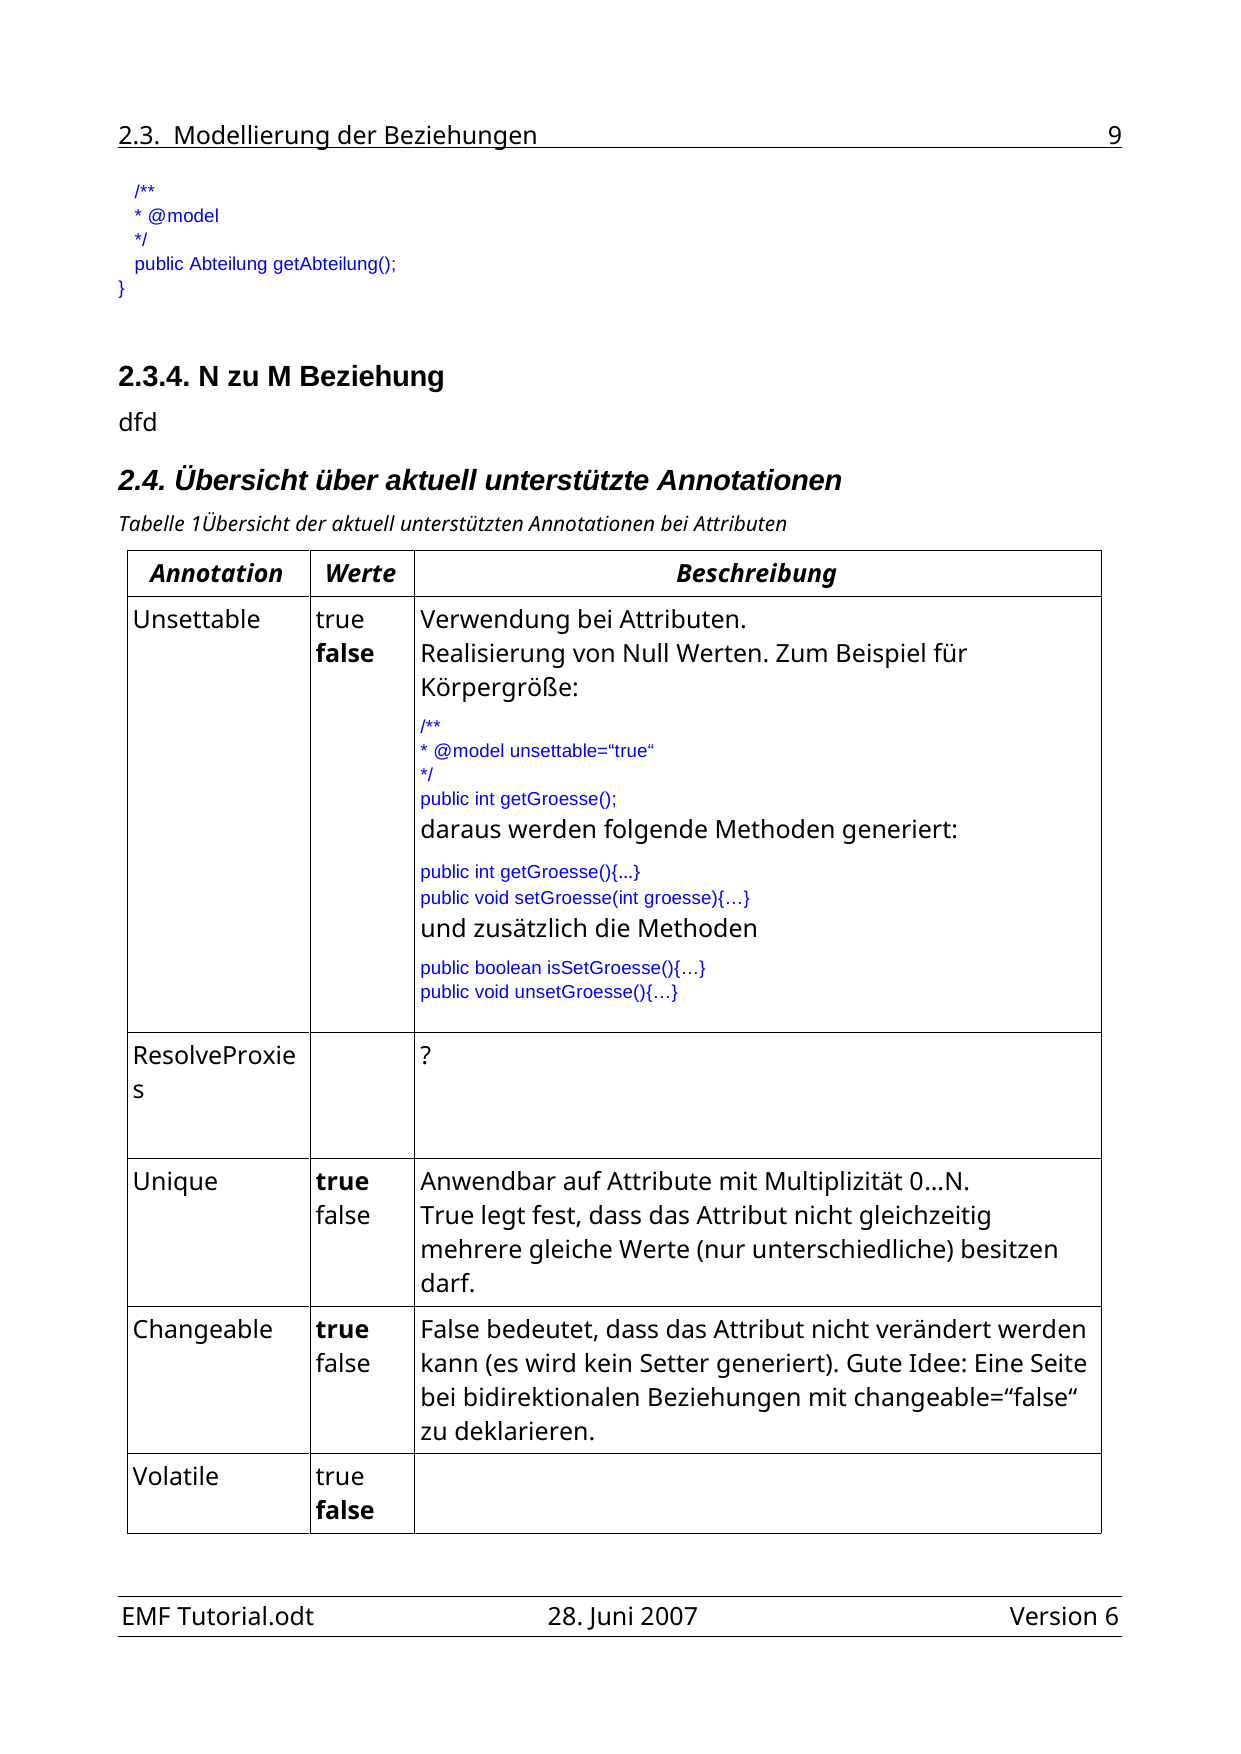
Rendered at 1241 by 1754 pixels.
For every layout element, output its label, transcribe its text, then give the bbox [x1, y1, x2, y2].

table_cell [415, 1454, 1101, 1533]
table_cell true false [311, 597, 414, 1032]
subtitle Übersicht über aktuell unterstützte Annotationen [118, 464, 1122, 497]
table_header Annotat­ion [128, 551, 309, 596]
table_cell Anwendbar auf Attribute mit Multiplizität 0…N. True legt fest, dass das Attribut nicht gleichzeitig mehrere gleiche Werte (nur unterschiedliche) besitzen darf. [415, 1159, 1101, 1306]
table_cell ? [415, 1033, 1101, 1158]
text * @model [118, 206, 1122, 227]
table_cell Unique [128, 1159, 309, 1306]
table_cell Volatile [128, 1454, 309, 1533]
table_cell [311, 1033, 414, 1158]
text */ [118, 229, 1122, 251]
text dfd [118, 405, 1122, 439]
text public Abteilung getAbteilung(); [118, 253, 1122, 274]
table_cell true false [311, 1454, 414, 1533]
text Tabelle 1Übersicht der aktuell unterstützten Annotationen bei Attributen [118, 509, 1122, 538]
table_cell False bedeutet, dass das Attribut nicht verändert werden kann (es wird kein Setter generiert). Gute Idee: Eine Seite bei bidirektionalen Beziehungen mit changeable=“false“ zu deklarieren. [415, 1307, 1101, 1453]
table_cell Verwendung bei Attributen. Realisierung von Null Werten. Zum Beispiel für Körpergröße: /** * @model unsettable=“true“ */ public int getGroesse(); daraus werden folgende Methoden generiert: public int getGroesse(){…} public void setGroesse(int groesse){…} und zusätzlich die Methoden public boolean isSetGroesse(){…} public void unsetGroesse(){…} [415, 597, 1101, 1032]
text /** [118, 182, 1122, 203]
subtitle N zu M Beziehung [118, 360, 1122, 393]
table_cell true false [311, 1159, 414, 1306]
table_header Werte [311, 551, 414, 596]
table_cell ResolveProxies [128, 1033, 309, 1158]
table_cell Changeable [128, 1307, 309, 1453]
table_cell Unsettable [128, 597, 309, 1032]
text } [118, 277, 1122, 298]
table_header Beschrei­bung [415, 551, 1101, 596]
table_cell true false [311, 1307, 414, 1453]
